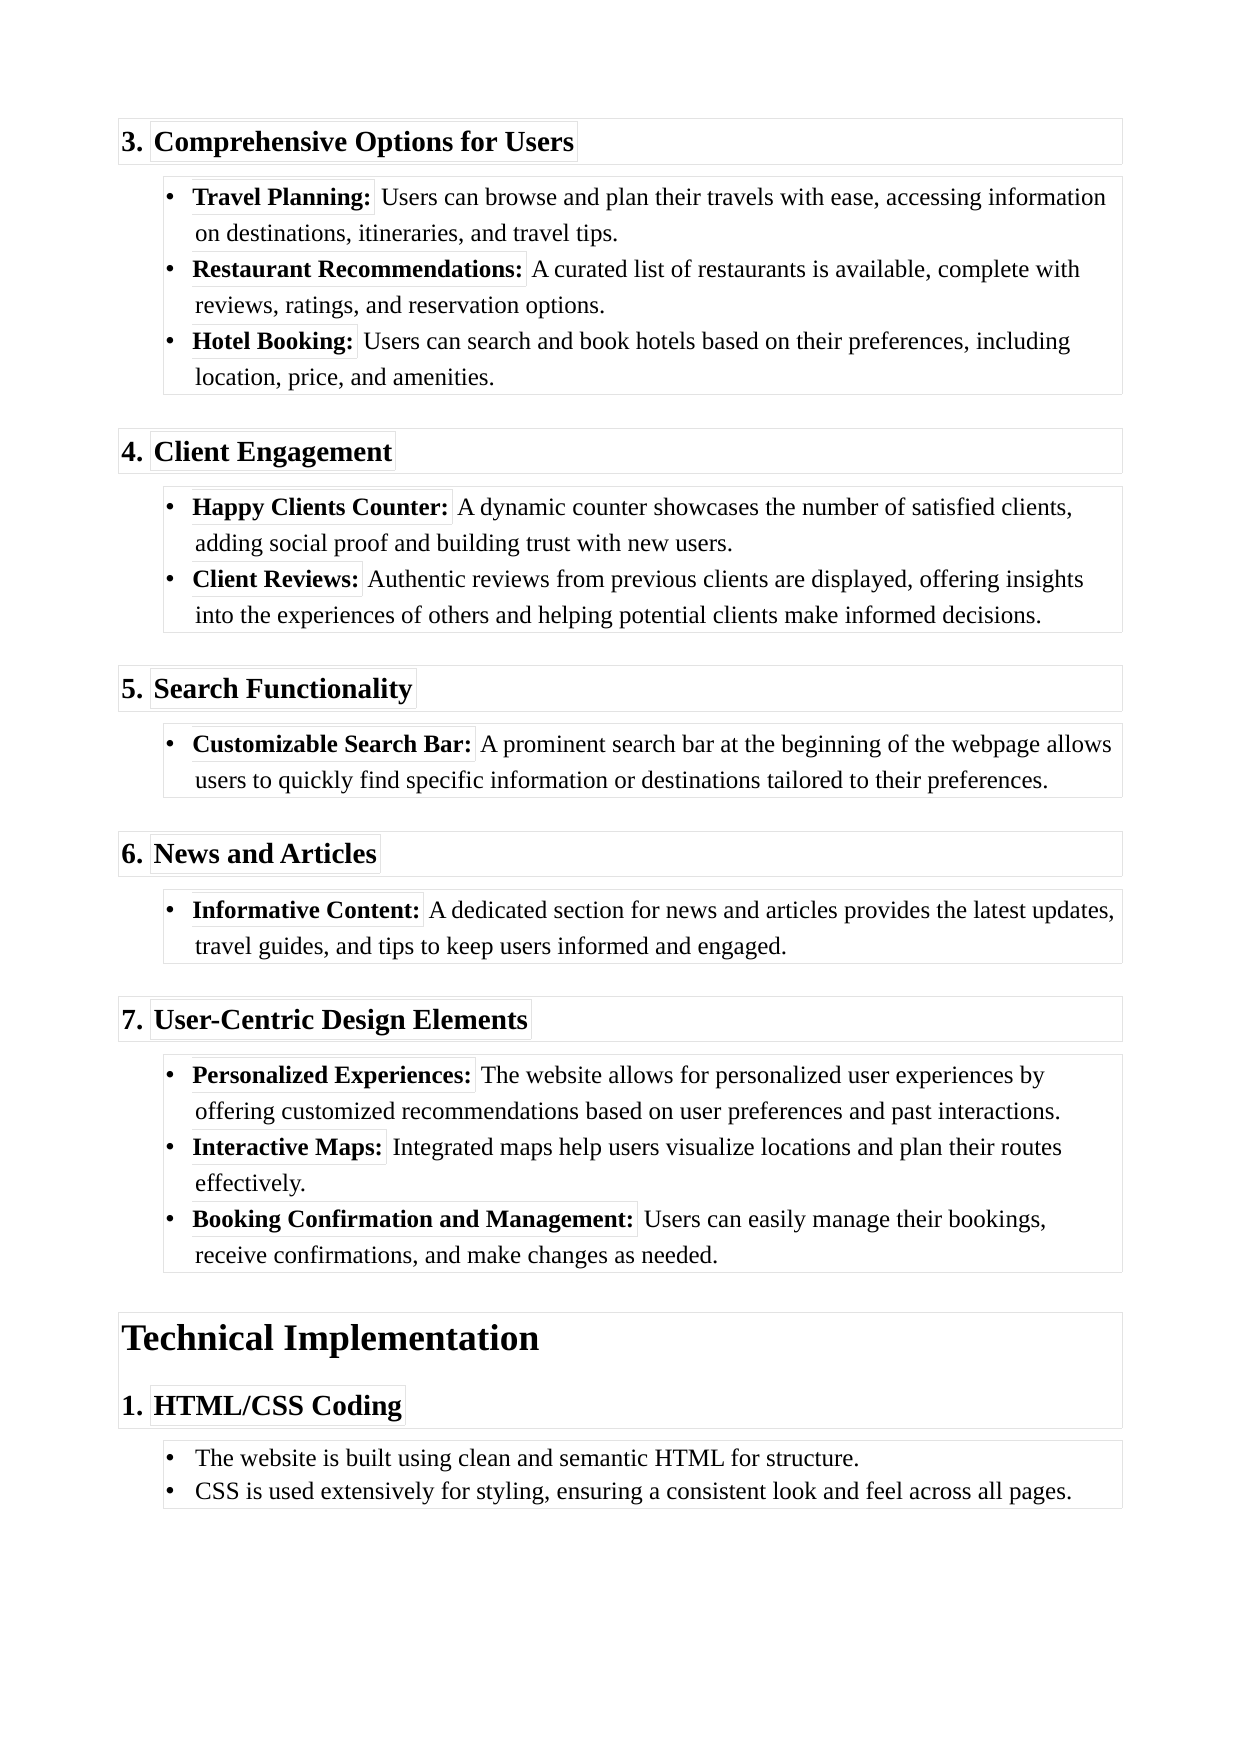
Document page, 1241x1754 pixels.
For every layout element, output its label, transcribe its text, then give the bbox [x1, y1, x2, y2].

subtitle 6. News and Articles [119, 832, 1122, 876]
list Travel Planning: Users can browse and plan their travels with ease, accessing information on destinations, itineraries, and travel tips. [164, 177, 1122, 247]
list Personalized Experiences: The website allows for personalized user experiences by offering customized recommendations based on user preferences and past interactions. [164, 1055, 1122, 1125]
list CSS is used extensively for styling, ensuring a consistent look and feel across all pages. [164, 1473, 1122, 1508]
subtitle Technical Implementation [119, 1313, 1122, 1358]
subtitle 3. Comprehensive Options for Users [119, 119, 1122, 164]
list Interactive Maps: Integrated maps help users visualize locations and plan their routes effectively. [164, 1126, 1122, 1197]
list Informative Content: A dedicated section for news and articles provides the latest updates, travel guides, and tips to keep users informed and engaged. [164, 890, 1122, 963]
subtitle 5. Search Functionality [119, 666, 1122, 711]
subtitle 1. HTML/CSS Coding [119, 1382, 1122, 1428]
list Hotel Booking: Users can search and book hotels based on their preferences, including location, price, and amenities. [164, 320, 1122, 394]
subtitle 7. User-Centric Design Elements [119, 997, 1122, 1041]
list The website is built using clean and semantic HTML for structure. [164, 1441, 1122, 1472]
list Customizable Search Bar: A prominent search bar at the beginning of the webpage allows users to quickly find specific information or destinations tailored to their preferences. [164, 724, 1122, 797]
subtitle 4. Client Engagement [119, 429, 1122, 473]
list Client Reviews: Authentic reviews from previous clients are displayed, offering insights into the experiences of others and helping potential clients make informed decisions. [164, 558, 1122, 632]
list Booking Confirmation and Management: Users can easily manage their bookings, receive confirmations, and make changes as needed. [164, 1198, 1122, 1272]
list Restaurant Recommendations: A curated list of restaurants is available, complete with reviews, ratings, and reservation options. [164, 248, 1122, 319]
list Happy Clients Counter: A dynamic counter showcases the number of satisfied clients, adding social proof and building trust with new users. [164, 487, 1122, 557]
